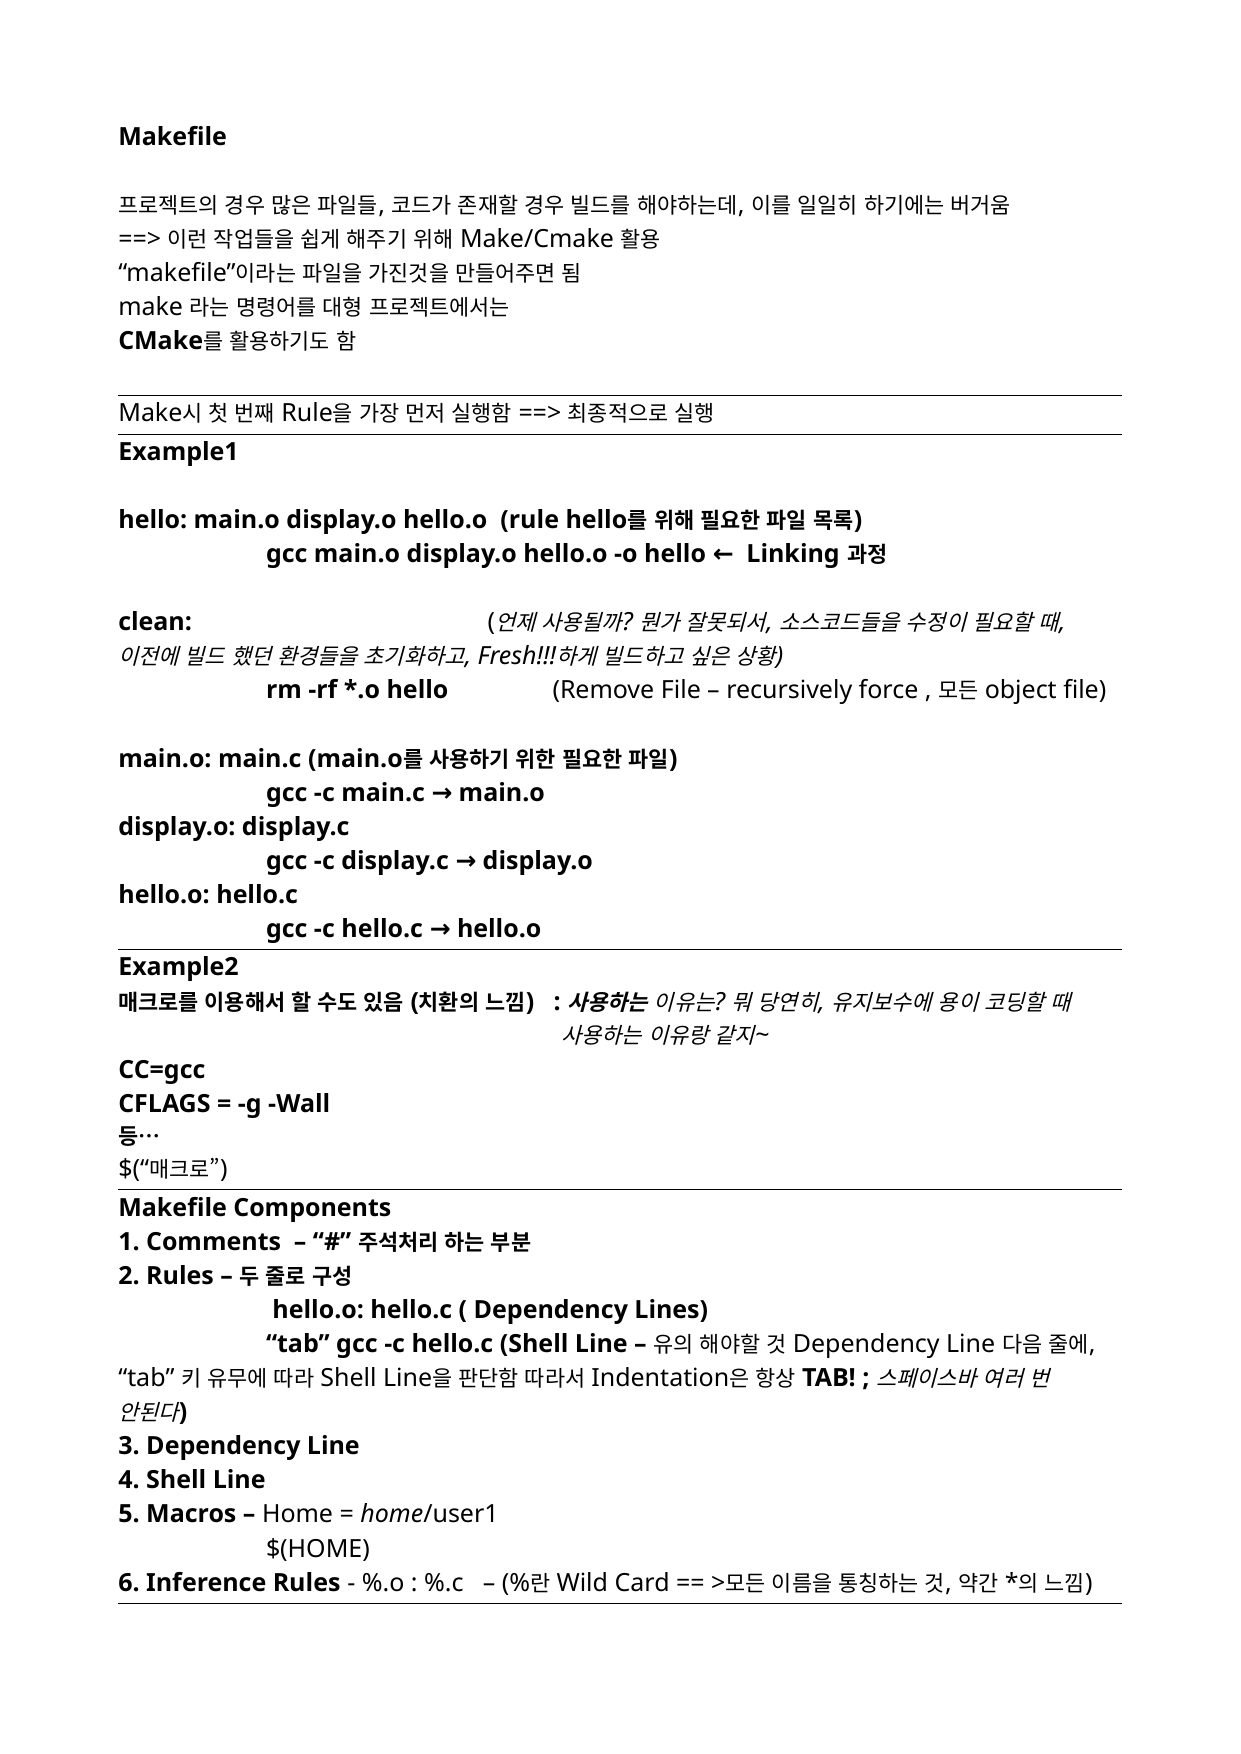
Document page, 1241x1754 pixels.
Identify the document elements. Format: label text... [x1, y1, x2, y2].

text 4. Shell Line 5. Macros – Home = home/user1 [118, 1462, 1122, 1530]
text Example1 [118, 435, 1122, 468]
text “tab” gcc -c hello.c (Shell Line – 유의 해야할 것 Dependency Line 다음 줄에, “tab” 키 유무에 따라 Shell Line을 판단함 따라서 Indentation은 항상 TAB! ; 스페이스바 여러 번 안된다) [118, 1326, 1122, 1428]
text CFLAGS = -g -Wall [118, 1085, 1122, 1119]
text CMake를 활용하기도 함 [118, 322, 1122, 357]
text Make시 첫 번째 Rule을 가장 먼저 실행함 ==> 최종적으로 실행 [118, 396, 1122, 434]
text rm -rf *.o hello (Remove File – recursively force , 모든 object file) [118, 672, 1122, 706]
text 6. Inference Rules - %.o : %.c – (%란 Wild Card == >모든 이름을 통칭하는 것, 약간 *의 느낌) [118, 1564, 1122, 1603]
text make 라는 명령어를 대형 프로젝트에서는 [118, 288, 1122, 322]
text CC=gcc [118, 1051, 1122, 1085]
text 3. Dependency Line [118, 1428, 1122, 1462]
text clean: (언제 사용될까? 뭔가 잘못되서, 소스코드들을 수정이 필요할 때, 이전에 빌드 했던 환경들을 초기화하고, Fresh!!!하게 빌드하고 싶은 상황) [118, 604, 1122, 672]
text 프로젝트의 경우 많은 파일들, 코드가 존재할 경우 빌드를 해야하는데, 이를 일일히 하기에는 버거움 ==> 이런 작업들을 쉽게 해주기 위해 Make/Cmake 활용 [118, 186, 1122, 254]
text hello: main.o display.o hello.o (rule hello를 위해 필요한 파일 목록) [118, 502, 1122, 536]
text “makefile”이라는 파일을 가진것을 만들어주면 됨 [118, 254, 1122, 288]
text main.o: main.c (main.o를 사용하기 위한 필요한 파일) gcc -c main.c → main.o display.o: display.c gcc -c display.c → display.o hello.o: hello.c gcc -c hello.c → hello.o [118, 740, 1122, 949]
text 매크로를 이용해서 할 수도 있음 (치환의 느낌) : 사용하는 이유는? 뭐 당연히, 유지보수에 용이 코딩할 때 사용하는 이유랑 같지~ [118, 983, 1122, 1051]
text $(“매크로”) [118, 1151, 1122, 1189]
text 1. Comments – “#” 주석처리 하는 부분 [118, 1224, 1122, 1258]
text gcc main.o display.o hello.o -o hello ← Linking 과정 [118, 536, 1122, 604]
text Makefile [118, 118, 1122, 186]
text $(HOME) [118, 1530, 1122, 1564]
text 2. Rules – 두 줄로 구성 hello.o: hello.c ( Dependency Lines) [118, 1258, 1122, 1326]
text Example2 [118, 950, 1122, 983]
text 등… [118, 1119, 1122, 1151]
text Makefile Components [118, 1190, 1122, 1224]
